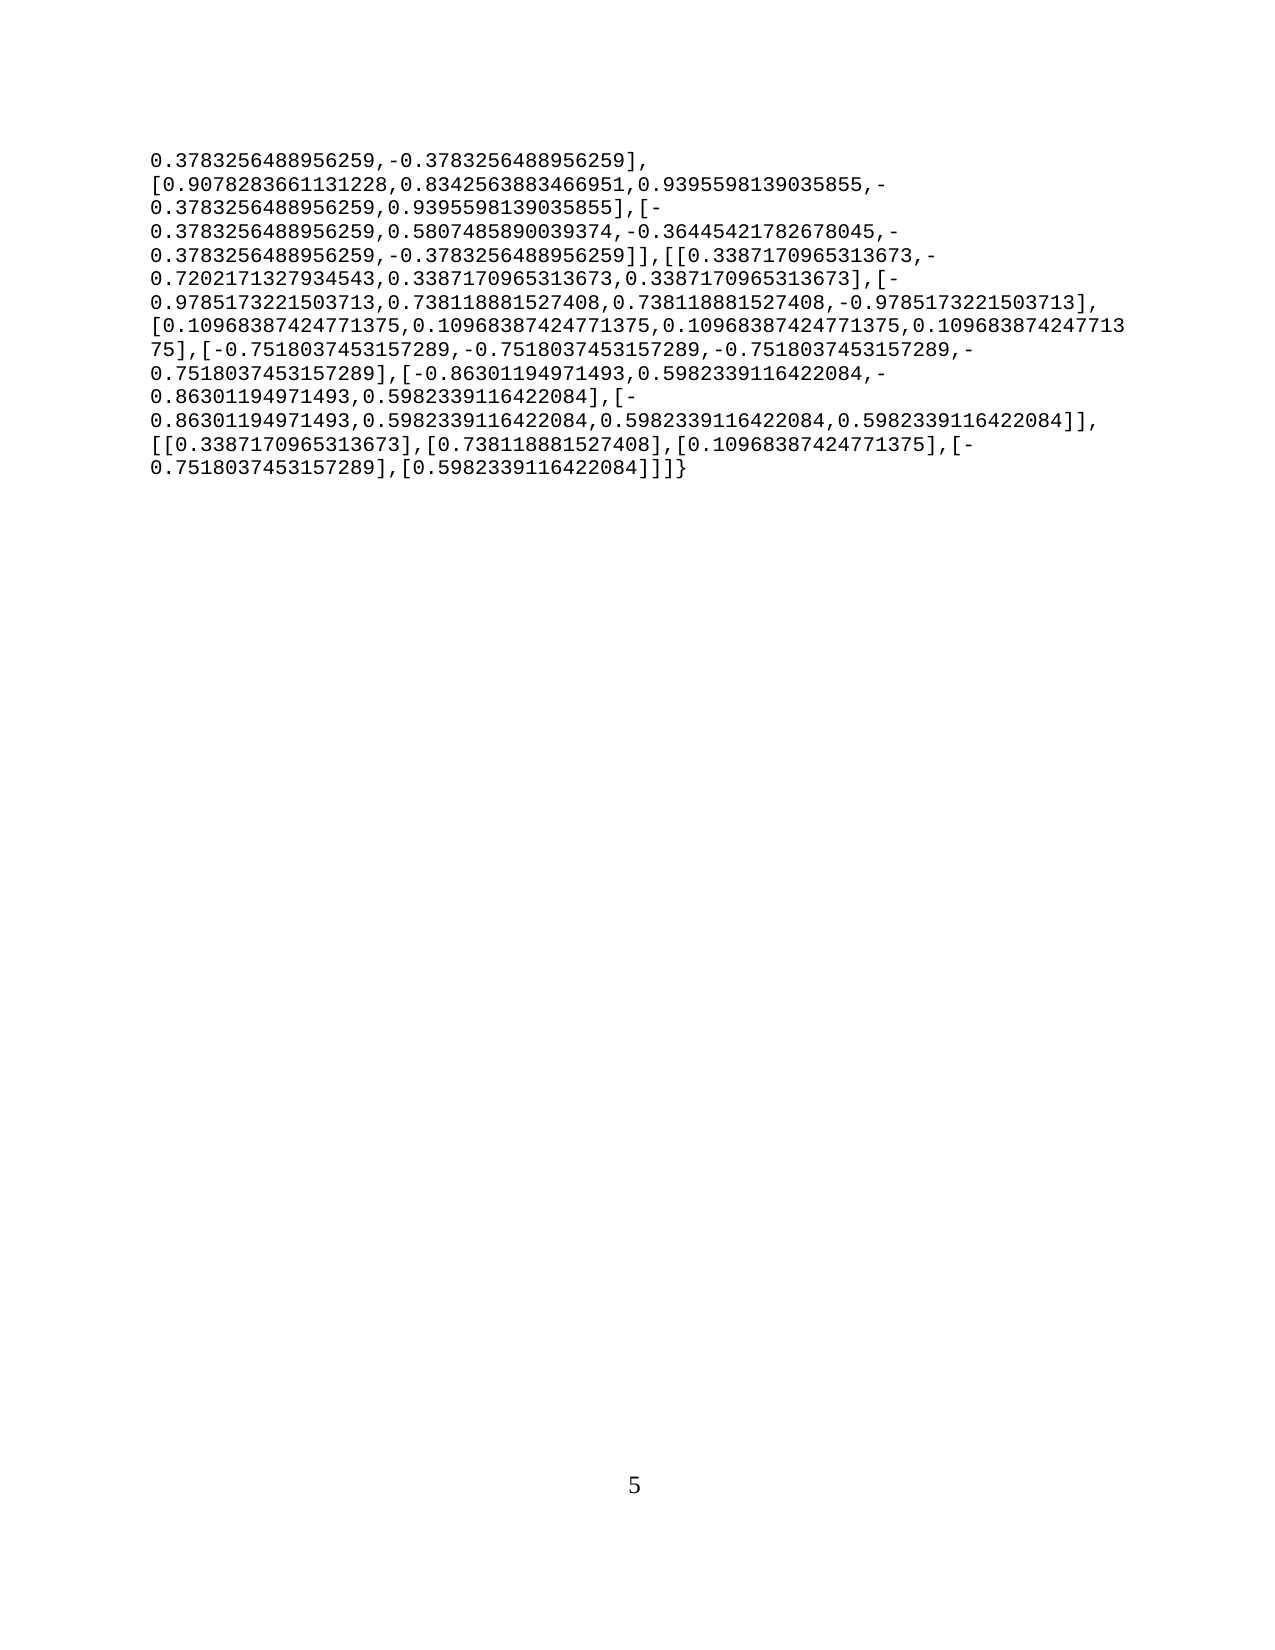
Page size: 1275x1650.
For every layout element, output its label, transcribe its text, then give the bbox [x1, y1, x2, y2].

text 0.3783256488956259,-0.3783256488956259],[0.9078283661131228,0.8342563883466951,0.9395598139035855,-0.3783256488956259,0.9395598139035855],[-0.3783256488956259,0.5807485890039374,-0.36445421782678045,-0.3783256488956259,-0.3783256488956259]],[[0.3387170965313673,-0.7202171327934543,0.3387170965313673,0.3387170965313673],[-0.9785173221503713,0.738118881527408,0.738118881527408,-0.9785173221503713],[0.10968387424771375,0.10968387424771375,0.10968387424771375,0.10968387424771375],[-0.7518037453157289,-0.7518037453157289,-0.7518037453157289,-0.7518037453157289],[-0.86301194971493,0.5982339116422084,-0.86301194971493,0.5982339116422084],[-0.86301194971493,0.5982339116422084,0.5982339116422084,0.5982339116422084]],[[0.3387170965313673],[0.738118881527408],[0.10968387424771375],[-0.7518037453157289],[0.5982339116422084]]]} [150, 150, 1125, 481]
